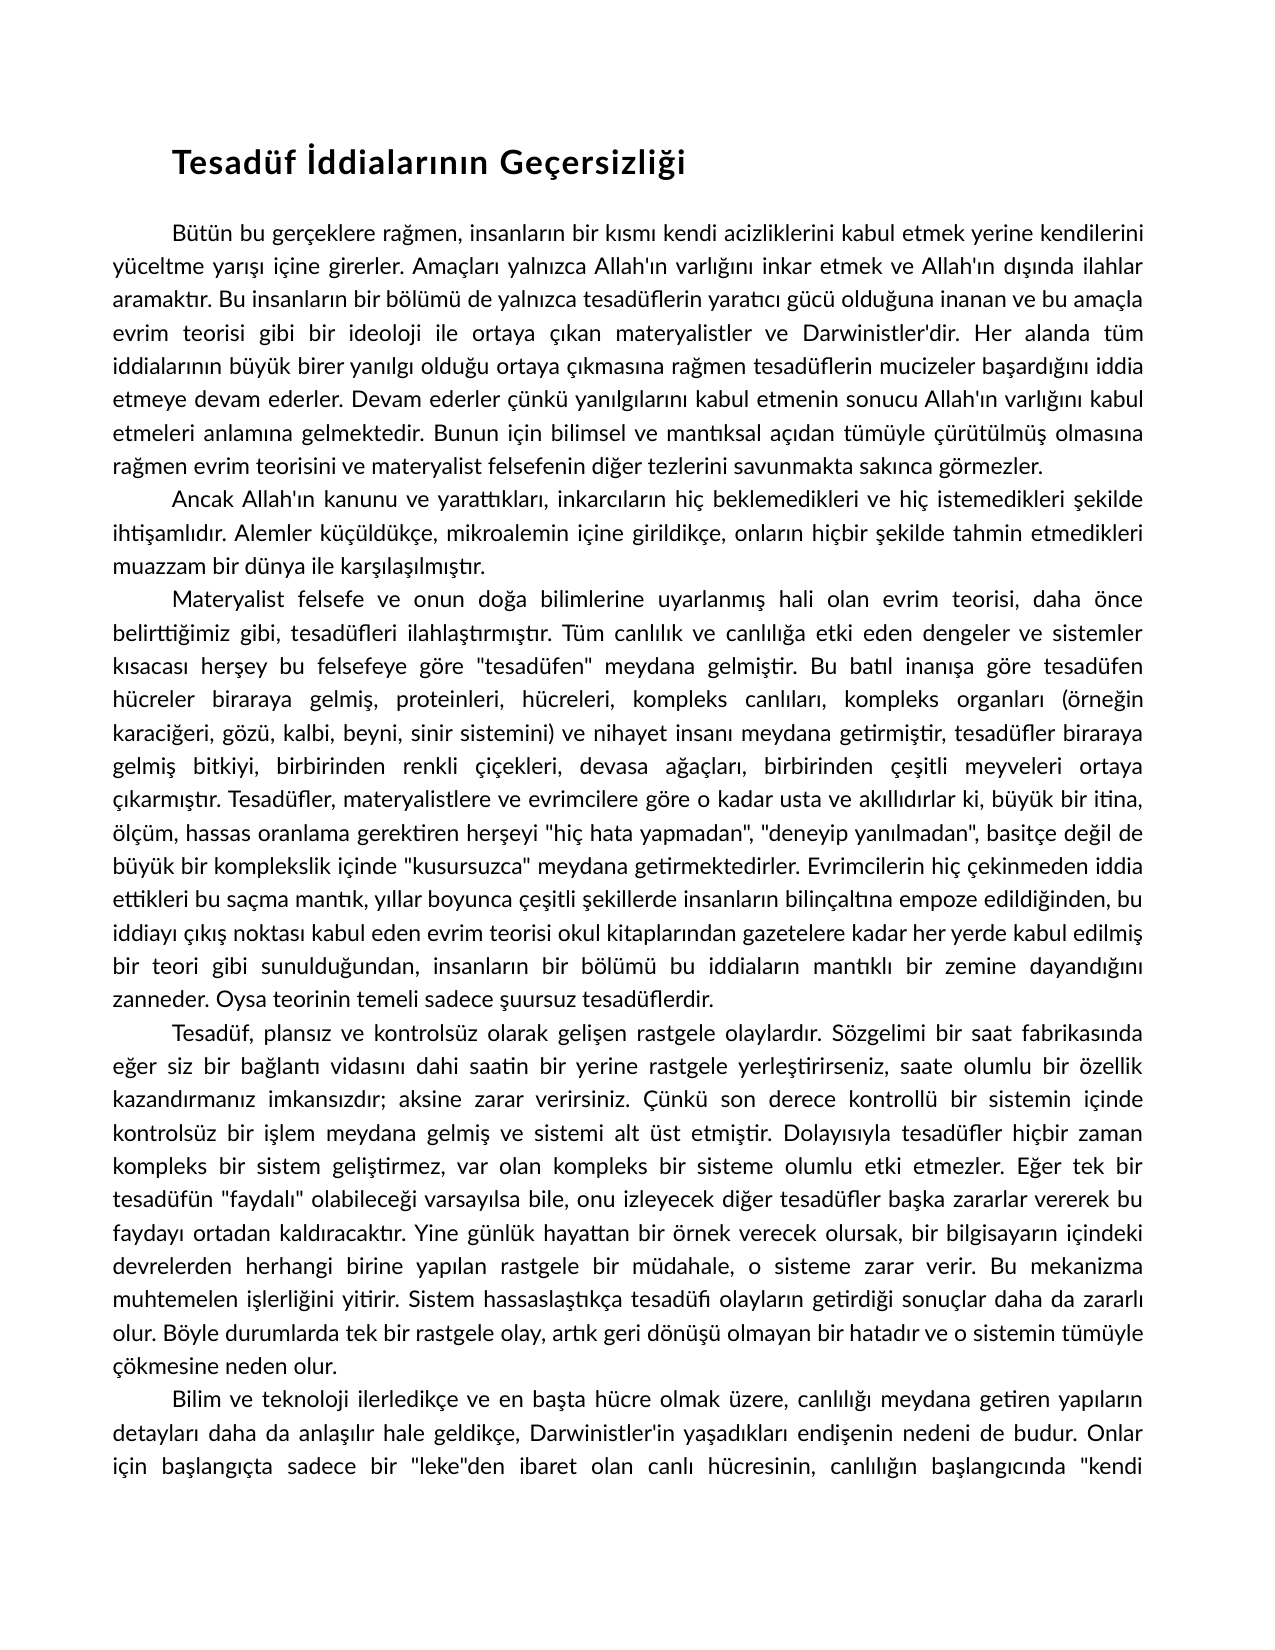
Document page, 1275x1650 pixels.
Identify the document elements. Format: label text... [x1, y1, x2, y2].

text Bütün bu gerçeklere rağmen, insanların bir kısmı kendi acizliklerini kabul etmek yerine kendilerini yüceltme yarışı içine girerler. Amaçları yalnızca Allah'ın varlığını inkar etmek ve Allah'ın dışında ilahlar aramaktır. Bu insanların bir bölümü de yalnızca tesadüflerin yaratıcı gücü olduğuna inanan ve bu amaçla evrim teorisi gibi bir ideoloji ile ortaya çıkan materyalistler ve Darwinistler'dir. Her alanda tüm iddialarının büyük birer yanılgı olduğu ortaya çıkmasına rağmen tesadüflerin mucizeler başardığını iddia etmeye devam ederler. Devam ederler çünkü yanılgılarını kabul etmenin sonucu Allah'ın varlığını kabul etmeleri anlamına gelmektedir. Bunun için bilimsel ve mantıksal açıdan tümüyle çürütülmüş olmasına rağmen evrim teorisini ve materyalist felsefenin diğer tezlerini savunmakta sakınca görmezler. [112, 214, 1145, 481]
text Tesadüf İddialarının Geçersizliği [112, 148, 1145, 181]
text Bilim ve teknoloji ilerledikçe ve en başta hücre olmak üzere, canlılığı meydana getiren yapıların detayları daha da anlaşılır hale geldikçe, Darwinistler'in yaşadıkları endişenin nedeni de budur. Onlar için başlangıçta sadece bir "leke"den ibaret olan canlı hücresinin, canlılığın başlangıcında "kendi [112, 1381, 1145, 1481]
text Materyalist felsefe ve onun doğa bilimlerine uyarlanmış hali olan evrim teorisi, daha önce belirttiğimiz gibi, tesadüfleri ilahlaştırmıştır. Tüm canlılık ve canlılığa etki eden dengeler ve sistemler kısacası herşey bu felsefeye göre "tesadüfen" meydana gelmiştir. Bu batıl inanışa göre tesadüfen hücreler biraraya gelmiş, proteinleri, hücreleri, kompleks canlıları, kompleks organları (örneğin karaciğeri, gözü, kalbi, beyni, sinir sistemini) ve nihayet insanı meydana getirmiştir, tesadüfler biraraya gelmiş bitkiyi, birbirinden renkli çiçekleri, devasa ağaçları, birbirinden çeşitli meyveleri ortaya çıkarmıştır. Tesadüfler, materyalistlere ve evrimcilere göre o kadar usta ve akıllıdırlar ki, büyük bir itina, ölçüm, hassas oranlama gerektiren herşeyi "hiç hata yapmadan", "deneyip yanılmadan", basitçe değil de büyük bir komplekslik içinde "kusursuzca" meydana getirmektedirler. Evrimcilerin hiç çekinmeden iddia ettikleri bu saçma mantık, yıllar boyunca çeşitli şekillerde insanların bilinçaltına empoze edildiğinden, bu iddiayı çıkış noktası kabul eden evrim teorisi okul kitaplarından gazetelere kadar her yerde kabul edilmiş bir teori gibi sunulduğundan, insanların bir bölümü bu iddiaların mantıklı bir zemine dayandığını zanneder. Oysa teorinin temeli sadece şuursuz tesadüflerdir. [112, 581, 1145, 1014]
text Ancak Allah'ın kanunu ve yarattıkları, inkarcıların hiç beklemedikleri ve hiç istemedikleri şekilde ihtişamlıdır. Alemler küçüldükçe, mikroalemin içine girildikçe, onların hiçbir şekilde tahmin etmedikleri muazzam bir dünya ile karşılaşılmıştır. [112, 481, 1145, 581]
text Tesadüf, plansız ve kontrolsüz olarak gelişen rastgele olaylardır. Sözgelimi bir saat fabrikasında eğer siz bir bağlantı vidasını dahi saatin bir yerine rastgele yerleştirirseniz, saate olumlu bir özellik kazandırmanız imkansızdır; aksine zarar verirsiniz. Çünkü son derece kontrollü bir sistemin içinde kontrolsüz bir işlem meydana gelmiş ve sistemi alt üst etmiştir. Dolayısıyla tesadüfler hiçbir zaman kompleks bir sistem geliştirmez, var olan kompleks bir sisteme olumlu etki etmezler. Eğer tek bir tesadüfün "faydalı" olabileceği varsayılsa bile, onu izleyecek diğer tesadüfler başka zararlar vererek bu faydayı ortadan kaldıracaktır. Yine günlük hayattan bir örnek verecek olursak, bir bilgisayarın içindeki devrelerden herhangi birine yapılan rastgele bir müdahale, o sisteme zarar verir. Bu mekanizma muhtemelen işlerliğini yitirir. Sistem hassaslaştıkça tesadüfi olayların getirdiği sonuçlar daha da zararlı olur. Böyle durumlarda tek bir rastgele olay, artık geri dönüşü olmayan bir hatadır ve o sistemin tümüyle çökmesine neden olur. [112, 1014, 1145, 1381]
